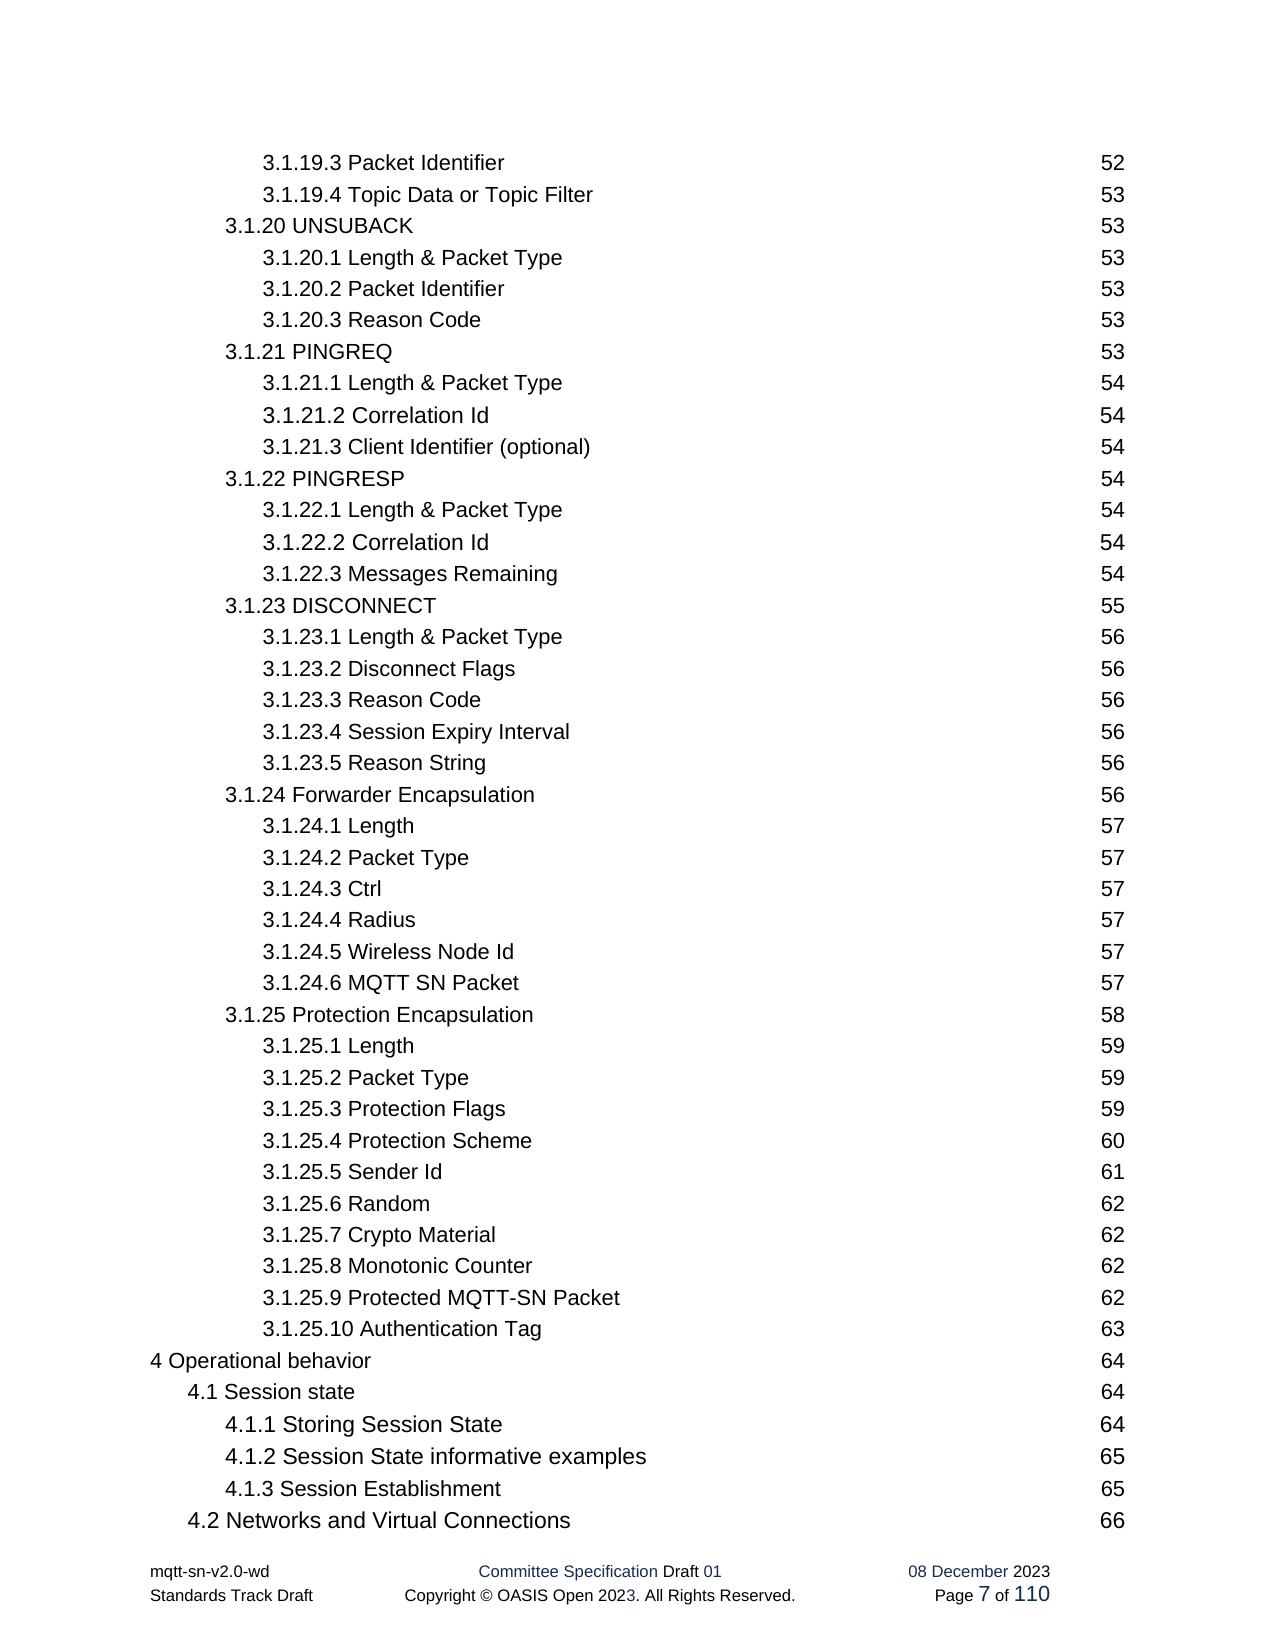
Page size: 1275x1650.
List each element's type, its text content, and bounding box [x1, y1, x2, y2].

text 3.1.21.1 Length & Packet Type 54 [262, 370, 1125, 395]
text 3.1.24.1 Length 57 [262, 813, 1125, 838]
text 3.1.20.1 Length & Packet Type 53 [262, 244, 1125, 269]
text 3.1.23.1 Length & Packet Type 56 [262, 624, 1125, 649]
text 3.1.22 PINGRESP 54 [225, 466, 1125, 491]
text 3.1.22.1 Length & Packet Type 54 [262, 497, 1125, 522]
text 4.1 Session state 64 [187, 1379, 1125, 1404]
text 3.1.23.2 Disconnect Flags 56 [262, 656, 1125, 681]
text 3.1.23.3 Reason Code 56 [262, 687, 1125, 712]
text 3.1.25.4 Protection Scheme 60 [262, 1127, 1125, 1153]
text 3.1.21.3 Client Identifier (optional) 54 [262, 434, 1125, 459]
text 3.1.23 DISCONNECT 55 [225, 593, 1125, 618]
text 3.1.21 PINGREQ 53 [225, 339, 1125, 364]
text 3.1.19.4 Topic Data or Topic Filter 53 [262, 181, 1125, 207]
text 3.1.25.5 Sender Id 61 [262, 1159, 1125, 1184]
text 4.1.3 Session Establishment 65 [225, 1476, 1125, 1501]
text 3.1.25.9 Protected MQTT-SN Packet 62 [262, 1285, 1125, 1310]
text 3.1.21.2 Correlation Id 54 [262, 402, 1125, 428]
text 3.1.25.8 Monotonic Counter 62 [262, 1253, 1125, 1278]
text 3.1.24.4 Radius 57 [262, 907, 1125, 932]
text 3.1.24.3 Ctrl 57 [262, 876, 1125, 901]
text 3.1.24.6 MQTT SN Packet 57 [262, 970, 1125, 995]
text 3.1.25.6 Random 62 [262, 1190, 1125, 1216]
text 4.1.1 Storing Session State 64 [225, 1411, 1125, 1437]
text 3.1.25.2 Packet Type 59 [262, 1064, 1125, 1090]
text 3.1.20 UNSUBACK 53 [225, 213, 1125, 238]
text 3.1.20.2 Packet Identifier 53 [262, 276, 1125, 301]
text 3.1.25 Protection Encapsulation 58 [225, 1002, 1125, 1027]
text 3.1.22.3 Messages Remaining 54 [262, 561, 1125, 586]
text 3.1.19.3 Packet Identifier 52 [262, 150, 1125, 175]
text 3.1.23.5 Reason String 56 [262, 750, 1125, 775]
text 3.1.24.5 Wireless Node Id 57 [262, 939, 1125, 964]
text 4 Operational behavior 64 [150, 1348, 1125, 1373]
text 4.1.2 Session State informative examples 65 [225, 1443, 1125, 1469]
text 3.1.20.3 Reason Code 53 [262, 307, 1125, 332]
text 3.1.25.10 Authentication Tag 63 [262, 1316, 1125, 1341]
text 3.1.25.1 Length 59 [262, 1033, 1125, 1058]
text 3.1.24.2 Packet Type 57 [262, 844, 1125, 869]
text 3.1.24 Forwarder Encapsulation 56 [225, 781, 1125, 807]
text 3.1.23.4 Session Expiry Interval 56 [262, 718, 1125, 744]
text 3.1.22.2 Correlation Id 54 [262, 529, 1125, 555]
text 3.1.25.3 Protection Flags 59 [262, 1096, 1125, 1121]
text 3.1.25.7 Crypto Material 62 [262, 1222, 1125, 1247]
text 4.2 Networks and Virtual Connections 66 [187, 1507, 1125, 1534]
